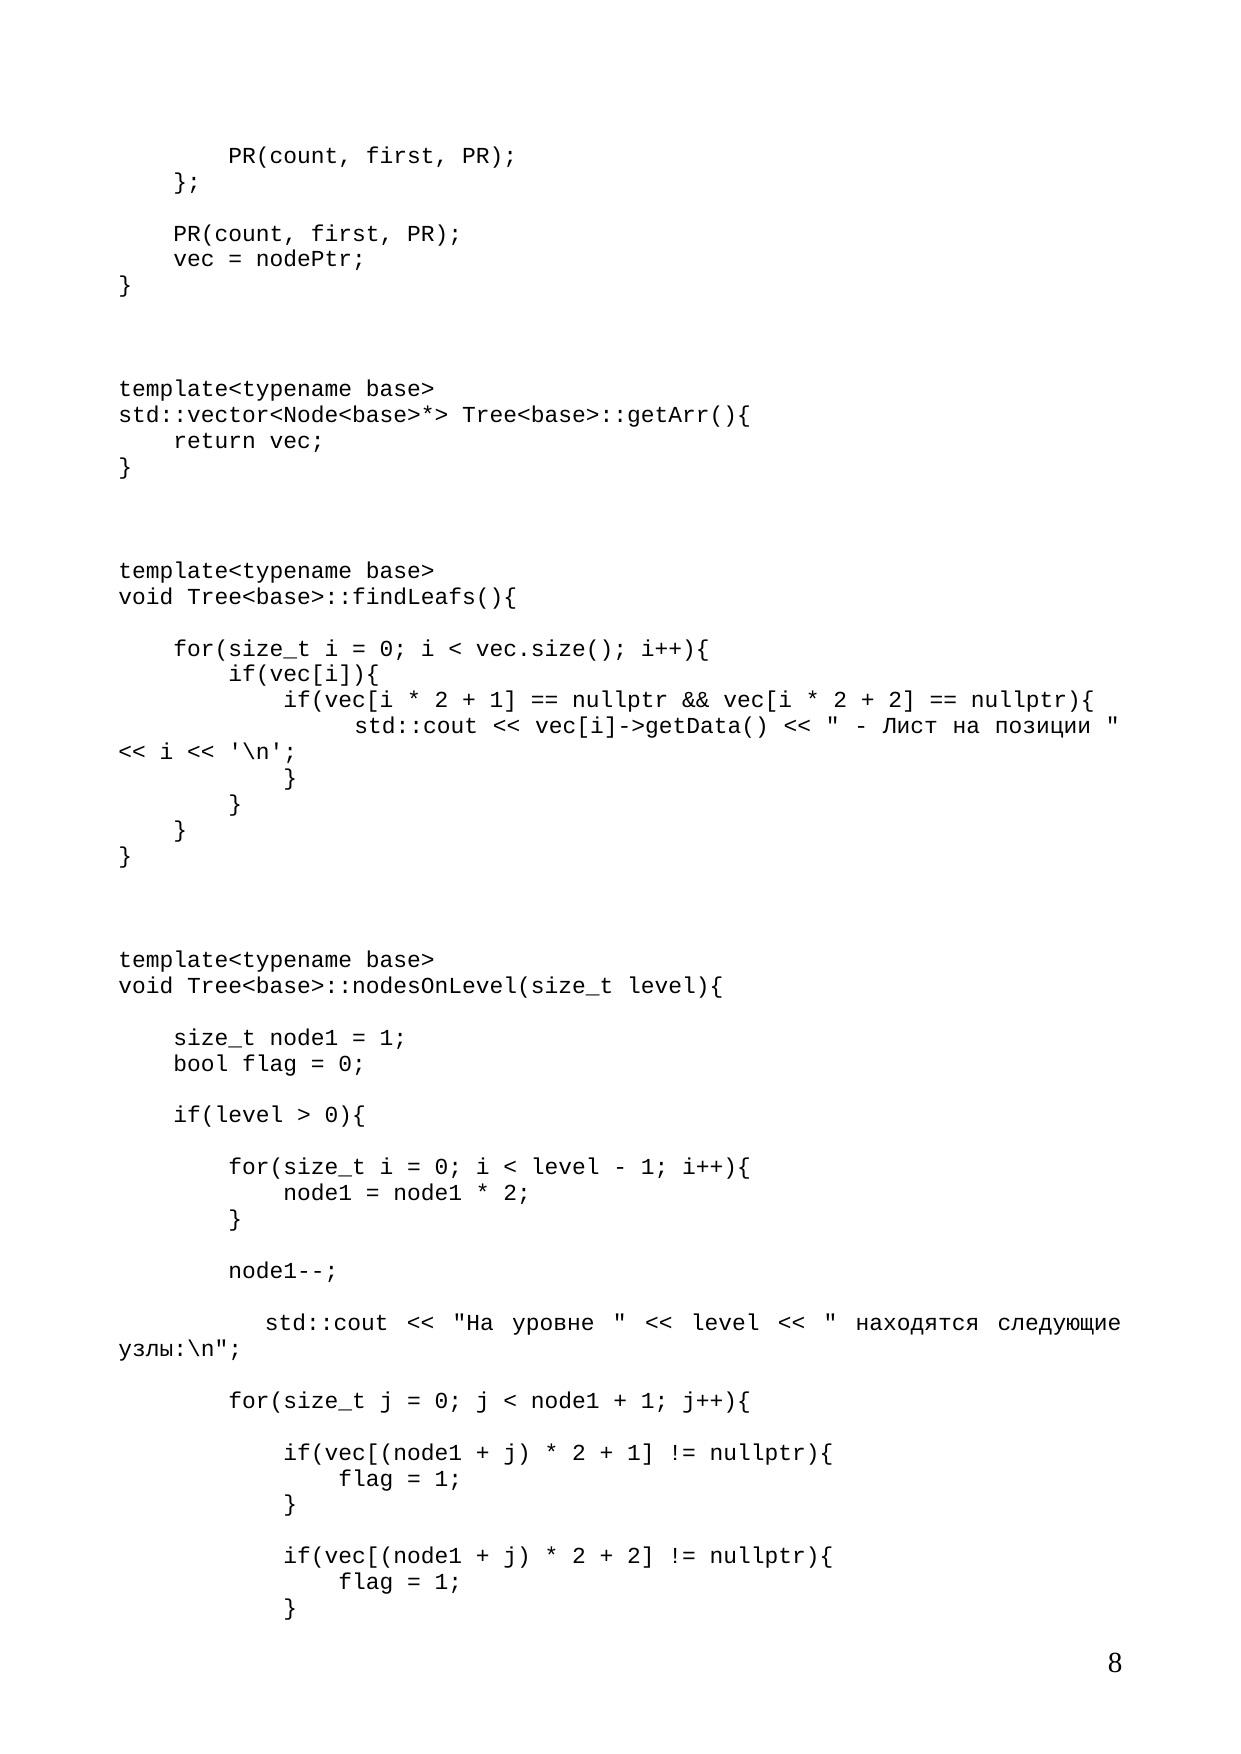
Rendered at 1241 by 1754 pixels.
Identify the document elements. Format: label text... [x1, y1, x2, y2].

text std::cout << "На уровне " << level << " находятся следующие узлы:\n"; [118, 1311, 1122, 1363]
text void Tree<base>::findLeafs(){ [118, 585, 1122, 611]
text } [118, 844, 1122, 870]
text } [118, 274, 1122, 300]
text template<typename base> [118, 377, 1122, 403]
text std::cout << vec[i]->getData() << " - Лист на позиции " << i << '\n'; [118, 715, 1122, 767]
text }; [118, 170, 1122, 196]
text vec = nodePtr; [118, 248, 1122, 274]
text } [118, 455, 1122, 481]
text return vec; [118, 429, 1122, 455]
text PR(count, first, PR); [118, 144, 1122, 170]
text PR(count, first, PR); [118, 222, 1122, 248]
text } [118, 767, 1122, 792]
text } [118, 1207, 1122, 1233]
text node1 = node1 * 2; [118, 1182, 1122, 1207]
text size_t node1 = 1; [118, 1026, 1122, 1052]
text template<typename base> [118, 559, 1122, 585]
text std::vector<Node<base>*> Tree<base>::getArr(){ [118, 403, 1122, 429]
text for(size_t i = 0; i < level - 1; i++){ [118, 1156, 1122, 1182]
text for(size_t j = 0; j < node1 + 1; j++){ [118, 1389, 1122, 1415]
text void Tree<base>::nodesOnLevel(size_t level){ [118, 974, 1122, 1000]
text if(vec[i * 2 + 1] == nullptr && vec[i * 2 + 2] == nullptr){ [118, 689, 1122, 715]
text if(vec[(node1 + j) * 2 + 2] != nullptr){ [118, 1545, 1122, 1571]
text bool flag = 0; [118, 1052, 1122, 1078]
text } [118, 1597, 1122, 1622]
text for(size_t i = 0; i < vec.size(); i++){ [118, 637, 1122, 663]
text flag = 1; [118, 1467, 1122, 1493]
text } [118, 792, 1122, 818]
text } [118, 818, 1122, 844]
text } [118, 1493, 1122, 1519]
text node1--; [118, 1259, 1122, 1285]
text if(vec[i]){ [118, 663, 1122, 689]
text template<typename base> [118, 948, 1122, 974]
text if(level > 0){ [118, 1104, 1122, 1130]
text flag = 1; [118, 1571, 1122, 1597]
text if(vec[(node1 + j) * 2 + 1] != nullptr){ [118, 1441, 1122, 1467]
